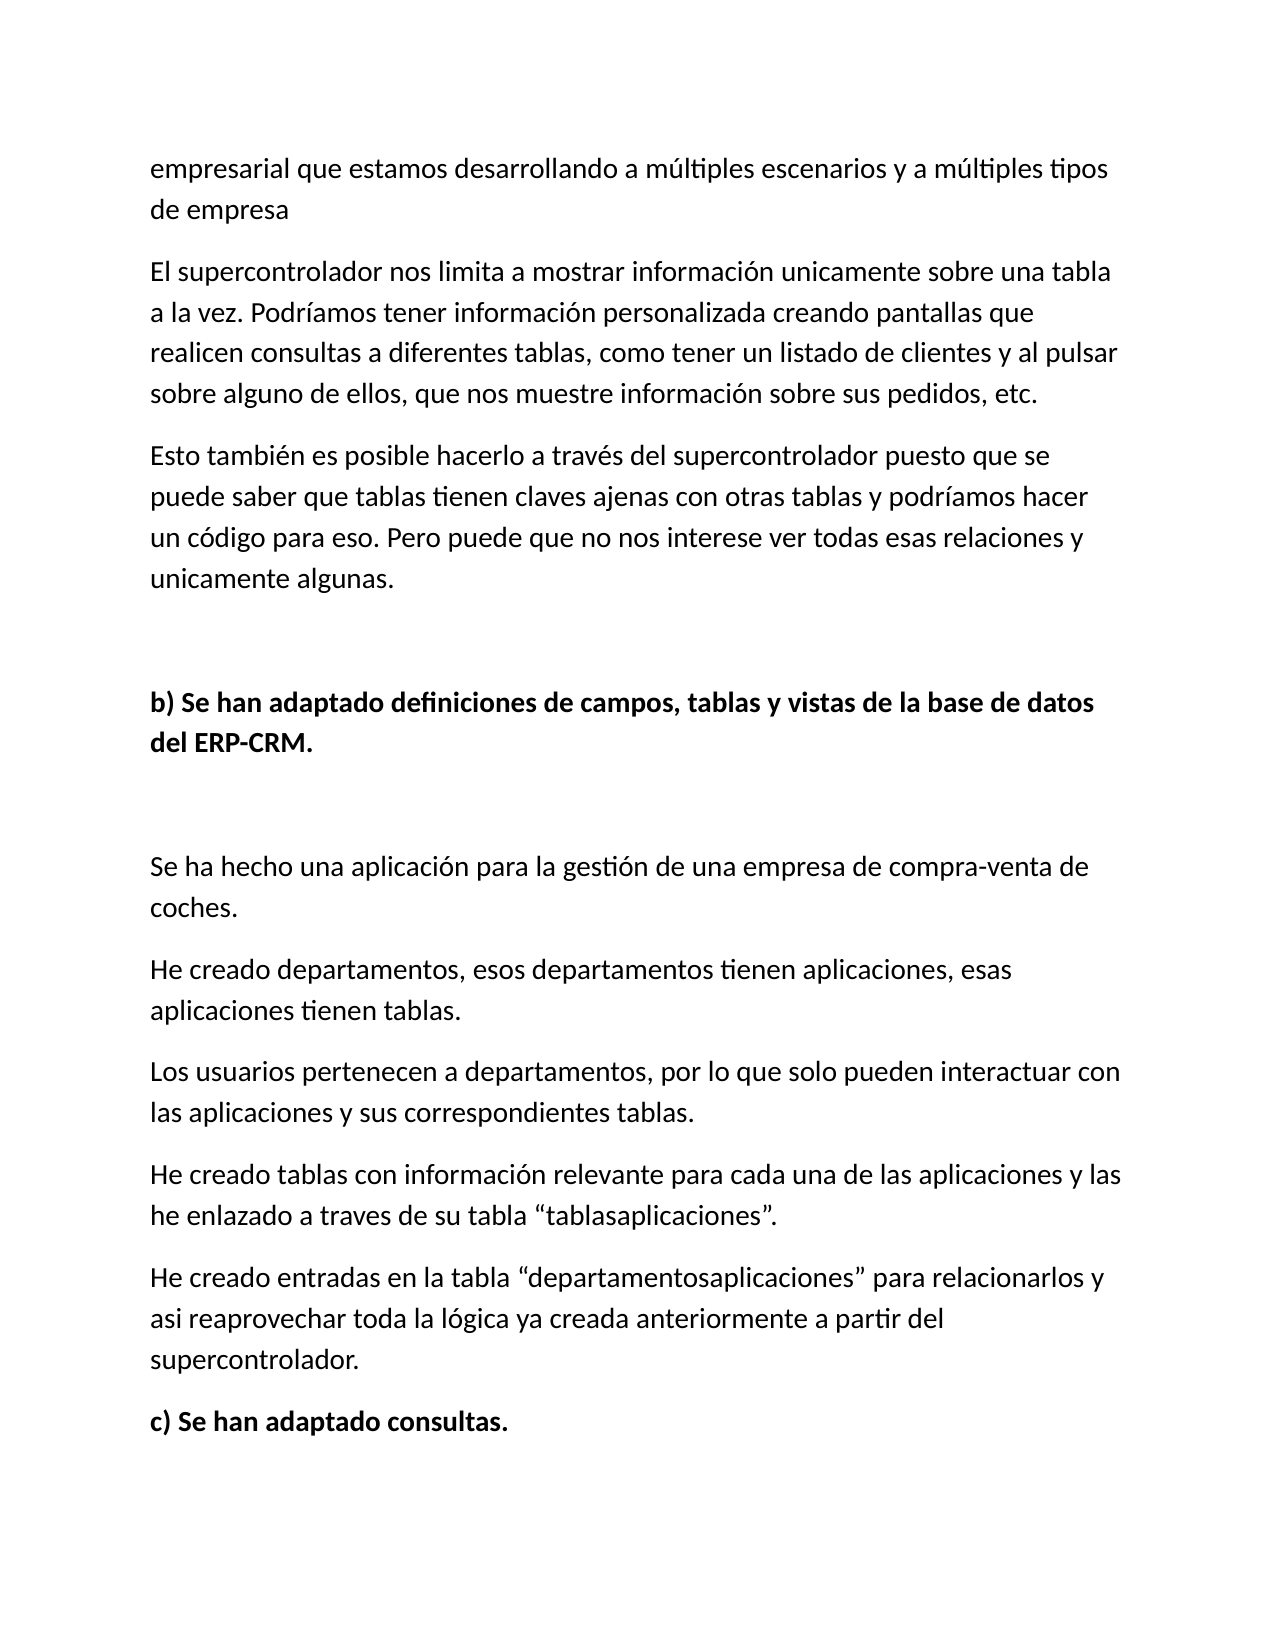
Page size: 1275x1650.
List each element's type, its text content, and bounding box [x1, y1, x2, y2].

text c) Se han adaptado consultas. [150, 1403, 1125, 1438]
text b) Se han adaptado definiciones de campos, tablas y vistas de la base de datos del ERP-CRM. [150, 684, 1125, 760]
text Esto también es posible hacerlo a través del supercontrolador puesto que se puede saber que tablas tienen claves ajenas con otras tablas y podríamos hacer un código para eso. Pero puede que no nos interese ver todas esas relaciones y unicamente algunas. [150, 437, 1125, 596]
text Se ha hecho una aplicación para la gestión de una empresa de compra-venta de coches. [150, 848, 1125, 925]
text He creado departamentos, esos departamentos tienen aplicaciones, esas aplicaciones tienen tablas. [150, 951, 1125, 1027]
text He creado entradas en la tabla “departamentosaplicaciones” para relacionarlos y asi reaprovechar toda la lógica ya creada anteriormente a partir del supercontrolador. [150, 1259, 1125, 1376]
text Los usuarios pertenecen a departamentos, por lo que solo pueden interactuar con las aplicaciones y sus correspondientes tablas. [150, 1053, 1125, 1130]
text He creado tablas con información relevante para cada una de las aplicaciones y las he enlazado a traves de su tabla “tablasaplicaciones”. [150, 1156, 1125, 1233]
text El supercontrolador nos limita a mostrar información unicamente sobre una tabla a la vez. Podríamos tener información personalizada creando pantallas que realicen consultas a diferentes tablas, como tener un listado de clientes y al pulsar sobre alguno de ellos, que nos muestre información sobre sus pedidos, etc. [150, 253, 1125, 411]
text empresarial que estamos desarrollando a múltiples escenarios y a múltiples tipos de empresa [150, 150, 1125, 227]
